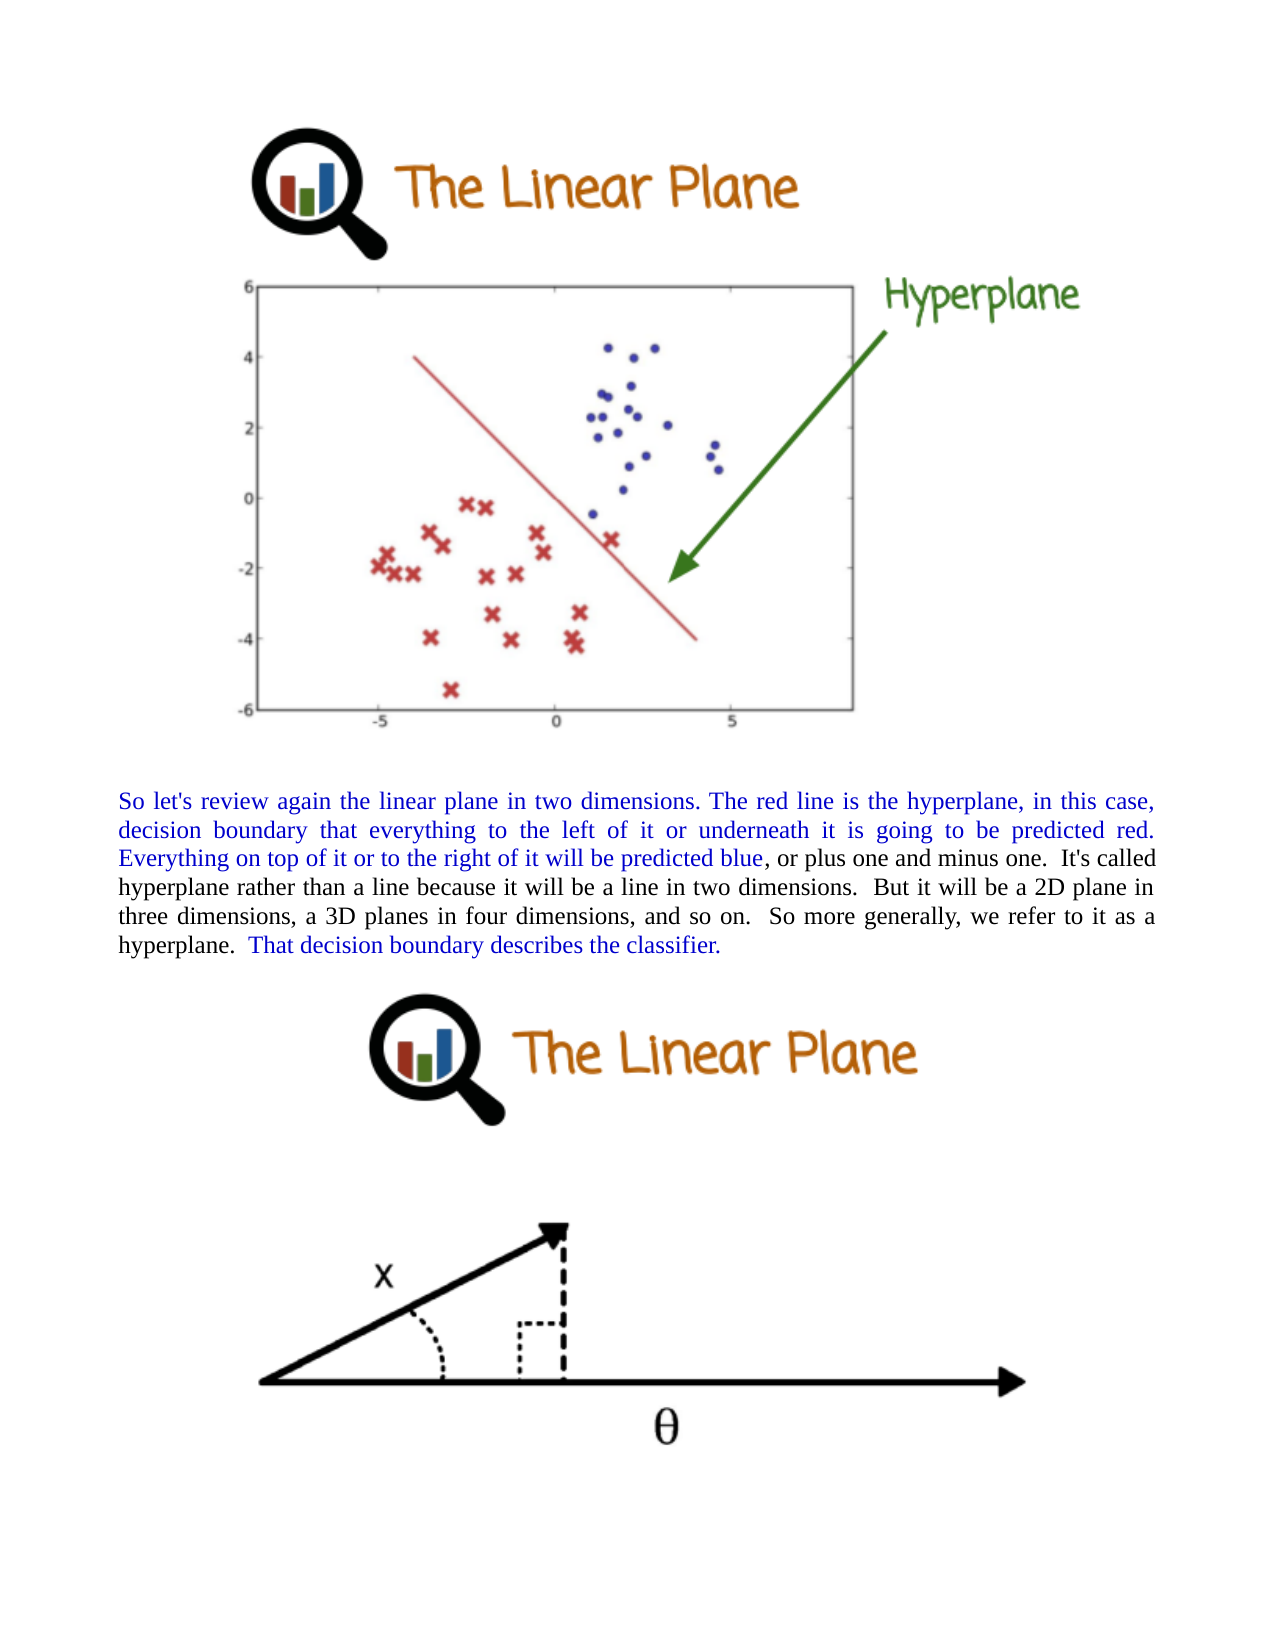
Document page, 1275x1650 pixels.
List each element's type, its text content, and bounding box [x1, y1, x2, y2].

picture [171, 118, 1104, 758]
text So let's review again the linear plane in two dimensions. The red line is the hyperplane, in this case, decision boundary that everything to the left of it or underneath it is going to be predicted red. Everything on top of it or to the right of it will be predicted blue, or plus one and minus one. It's called hyperplane rather than a line because it will be a line in two dimensions. But it will be a 2D plane in three dimensions, a 3D planes in four dimensions, and so on. So more generally, we refer to it as a hyperplane. That decision boundary describes the classifier. [118, 786, 1157, 958]
picture [207, 987, 1068, 1456]
